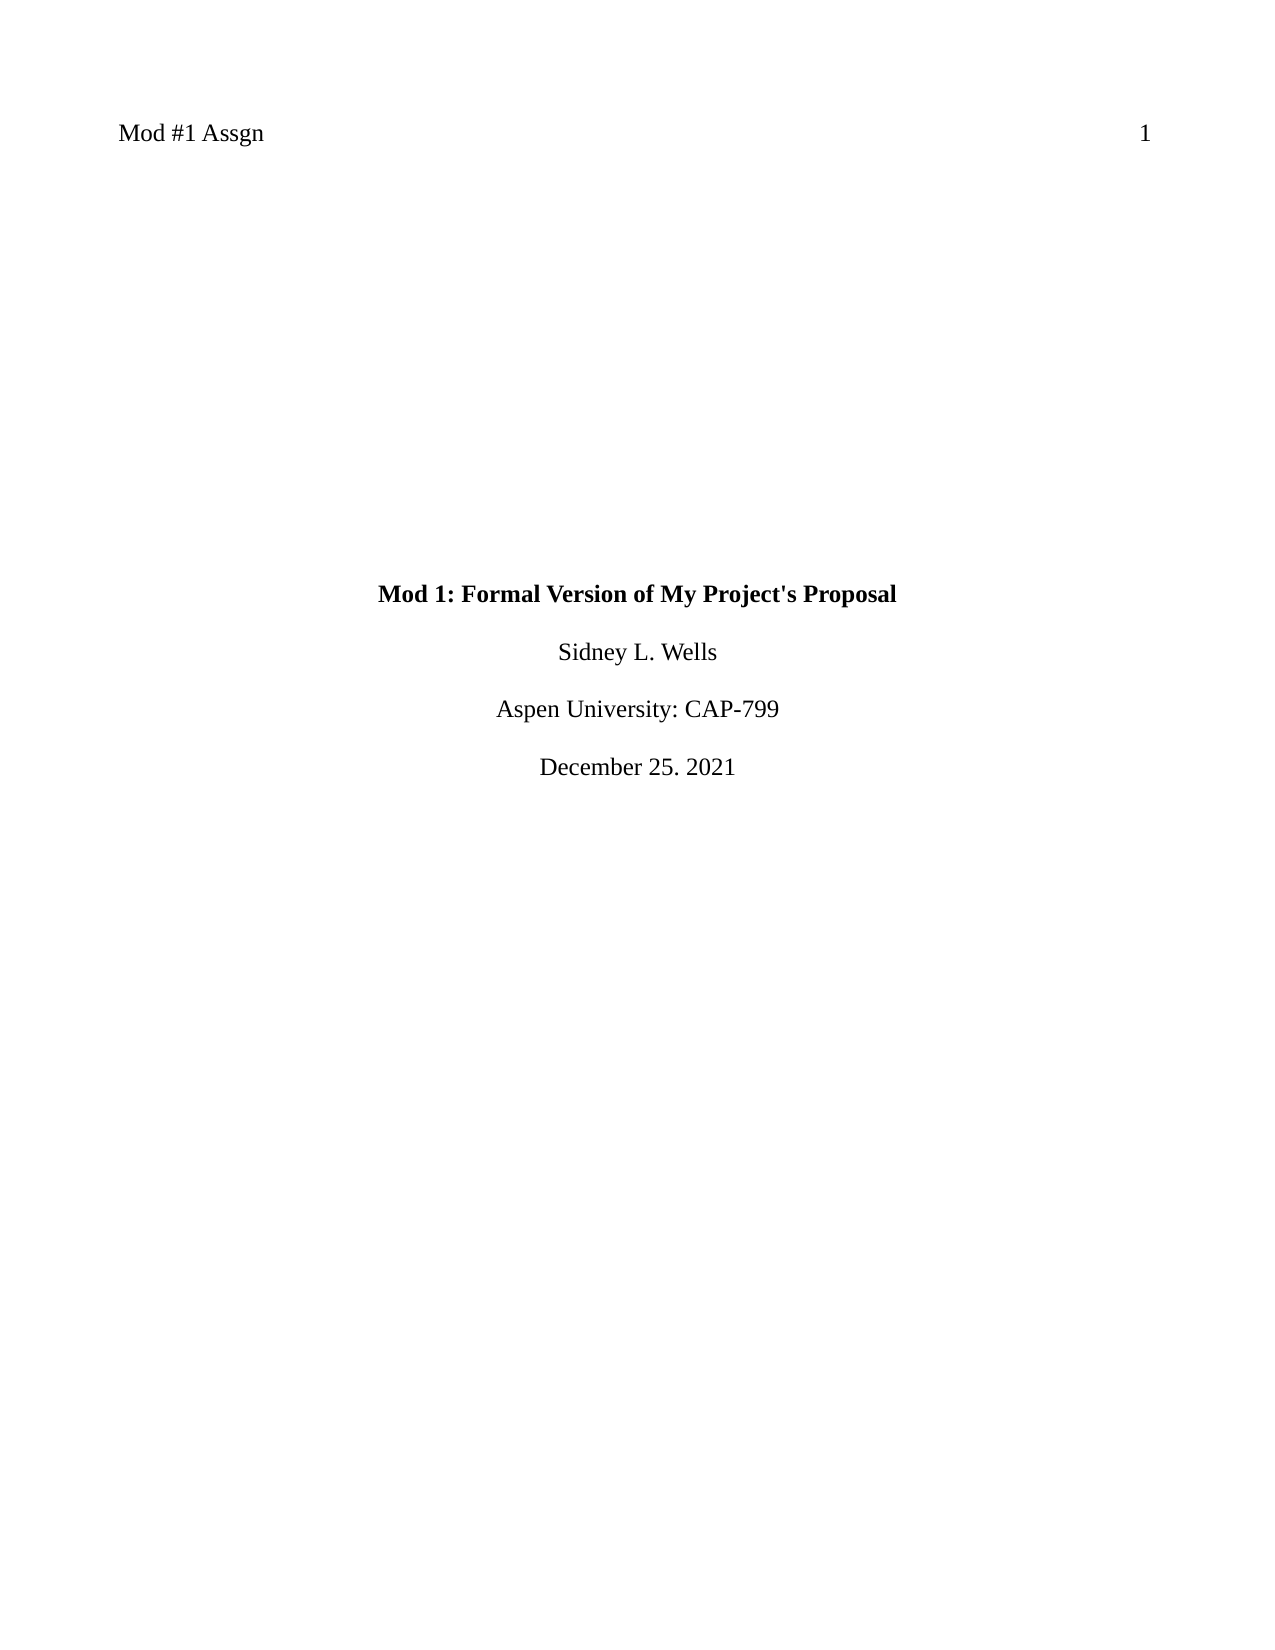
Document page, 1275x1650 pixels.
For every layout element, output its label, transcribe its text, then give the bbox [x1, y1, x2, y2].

text Aspen University: CAP-799 [118, 694, 1157, 723]
text December 25. 2021 [118, 752, 1157, 781]
text Mod 1: Formal Version of My Project's Proposal [118, 579, 1157, 608]
text Sidney L. Wells [118, 637, 1157, 666]
